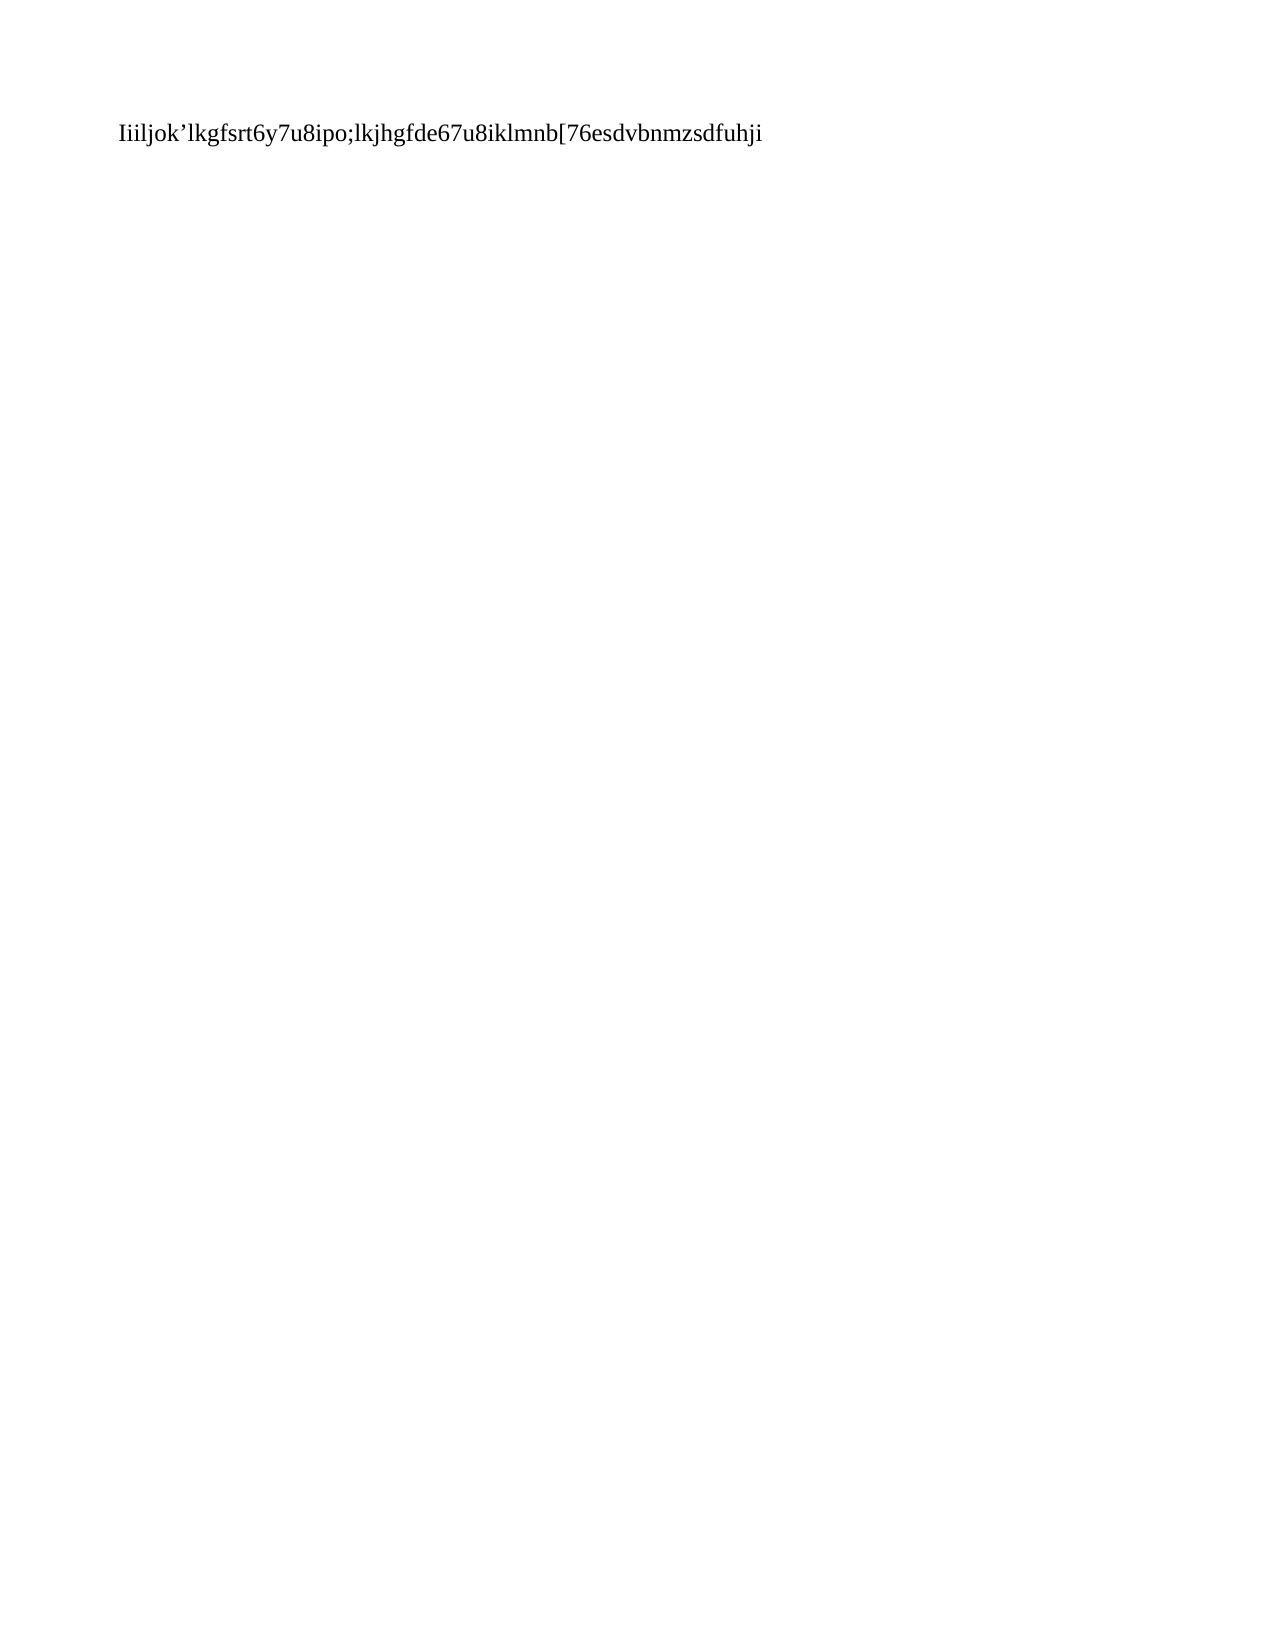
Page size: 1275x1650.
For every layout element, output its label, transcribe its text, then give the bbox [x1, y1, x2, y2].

text Iiiljok’lkgfsrt6y7u8ipo;lkjhgfde67u8iklmnb[76esdvbnmzsdfuhji [118, 118, 1157, 147]
